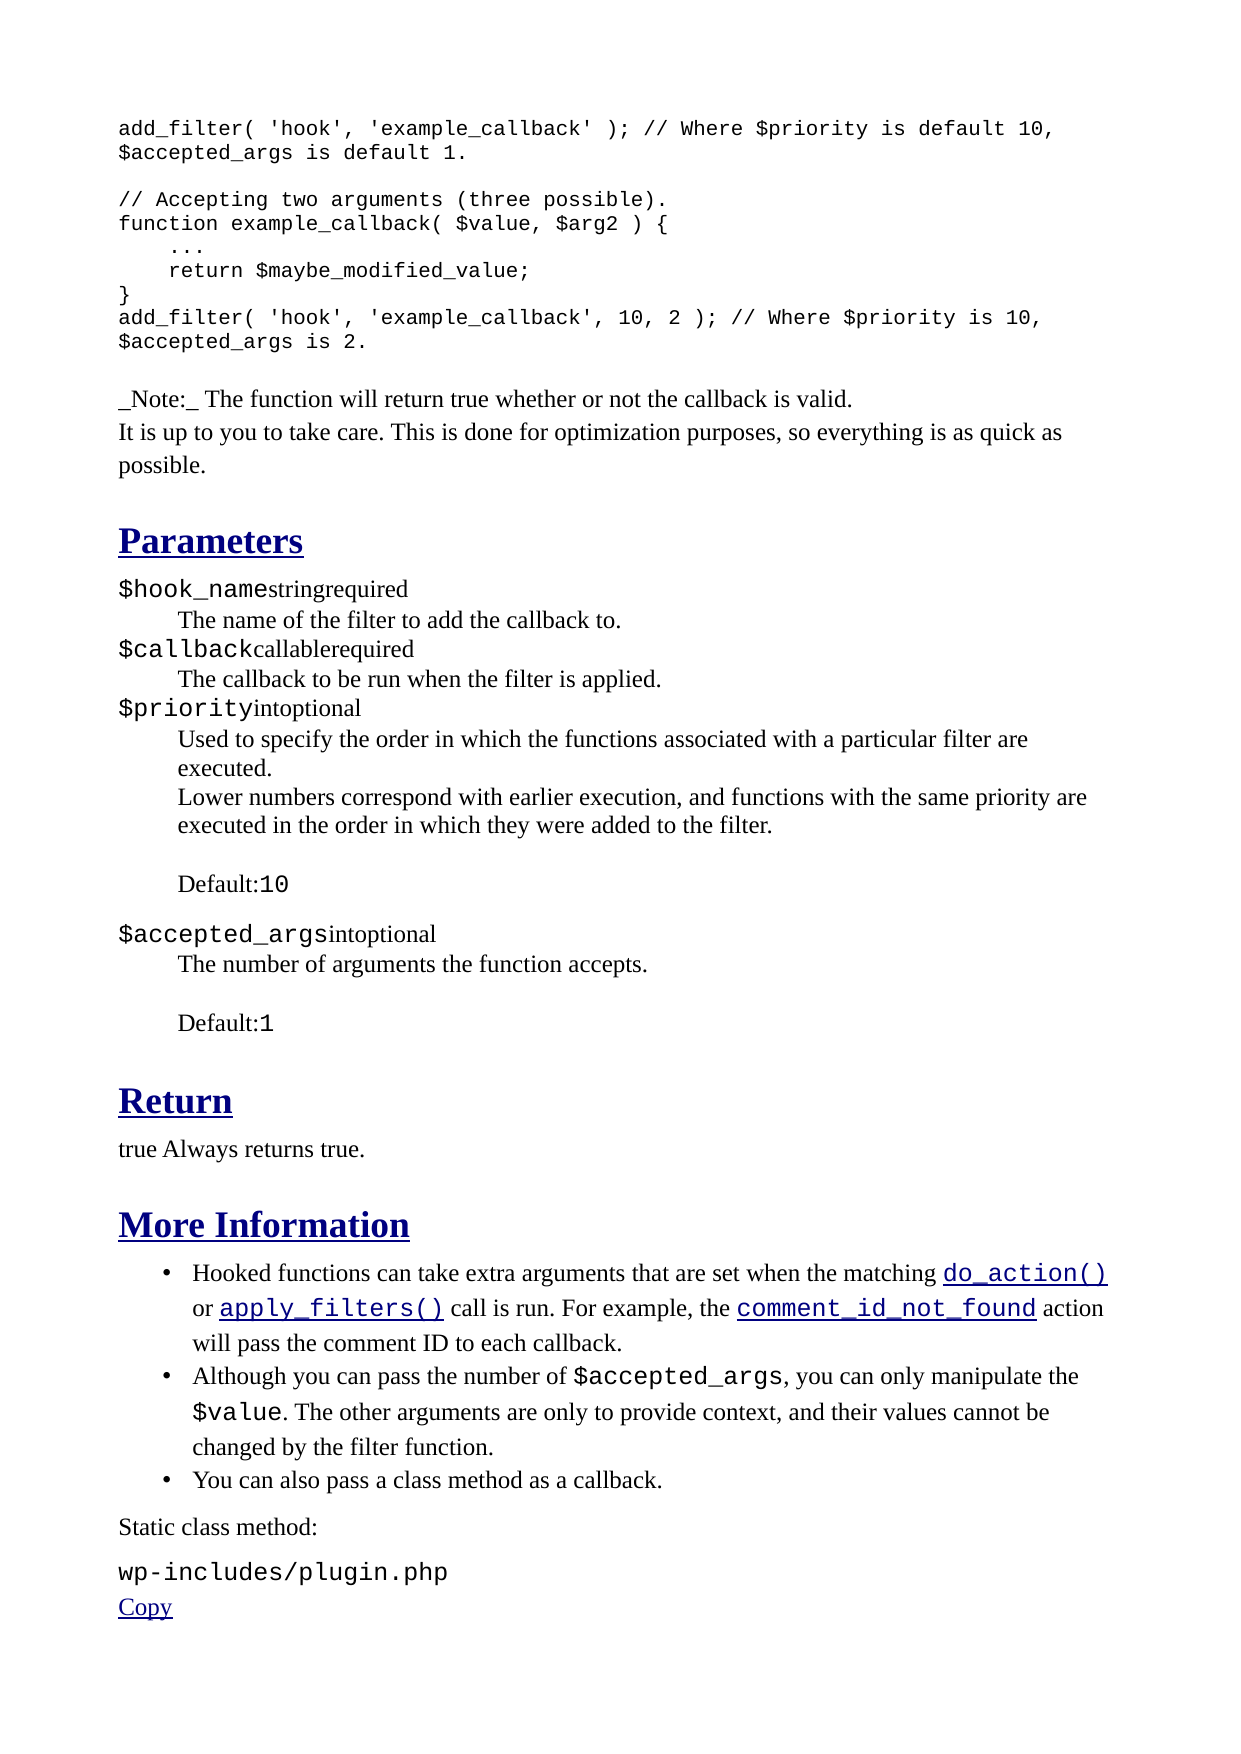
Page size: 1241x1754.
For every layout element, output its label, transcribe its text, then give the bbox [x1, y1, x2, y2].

text Default:10 [177, 869, 1122, 899]
list Used to specify the order in which the functions associated with a particular filter are executed. Lower numbers correspond with earlier execution, and functions with the same priority are executed in the order in which they were added to the filter. [177, 724, 1122, 839]
text Static class method: [118, 1512, 1122, 1541]
text function example_callback( $value, $arg2 ) { [118, 213, 1122, 236]
text add_filter( 'hook', 'example_callback' ); // Where $priority is default 10, $accepted_args is default 1. [118, 118, 1122, 165]
list The callback to be run when the filter is applied. [177, 664, 1122, 693]
subtitle $priorityintoptional [118, 693, 1122, 724]
list The number of arguments the function accepts. [177, 949, 1122, 978]
subtitle $hook_namestringrequired [118, 574, 1122, 605]
text true Always returns true. [118, 1134, 1122, 1163]
subtitle Return [118, 1078, 1122, 1122]
text return $maybe_modified_value; [118, 260, 1122, 284]
text wp-includes/plugin.php [118, 1560, 1122, 1588]
text Default:1 [177, 1008, 1122, 1038]
list The name of the filter to add the callback to. [177, 605, 1122, 634]
text } [118, 284, 1122, 307]
text Copy [118, 1592, 1122, 1621]
list Hooked functions can take extra arguments that are set when the matching do_action() or apply_filters() call is run. For example, the comment_id_not_found action will pass the comment ID to each callback. [162, 1258, 1122, 1357]
text add_filter( 'hook', 'example_callback', 10, 2 ); // Where $priority is 10, $accepted_args is 2. [118, 307, 1122, 354]
subtitle More Information [118, 1203, 1122, 1246]
text // Accepting two arguments (three possible). [118, 189, 1122, 213]
text _Note:_ The function will return true whether or not the callback is valid. It is up to you to take care. This is done for optimization purposes, so everything is as quick as possible. [118, 384, 1122, 479]
subtitle $accepted_argsintoptional [118, 919, 1122, 949]
text ... [118, 236, 1122, 260]
subtitle Parameters [118, 518, 1122, 562]
list You can also pass a class method as a callback. [162, 1465, 1122, 1493]
list Although you can pass the number of $accepted_args, you can only manipulate the $value. The other arguments are only to provide context, and their values cannot be changed by the filter function. [162, 1361, 1122, 1460]
subtitle $callbackcallablerequired [118, 634, 1122, 664]
